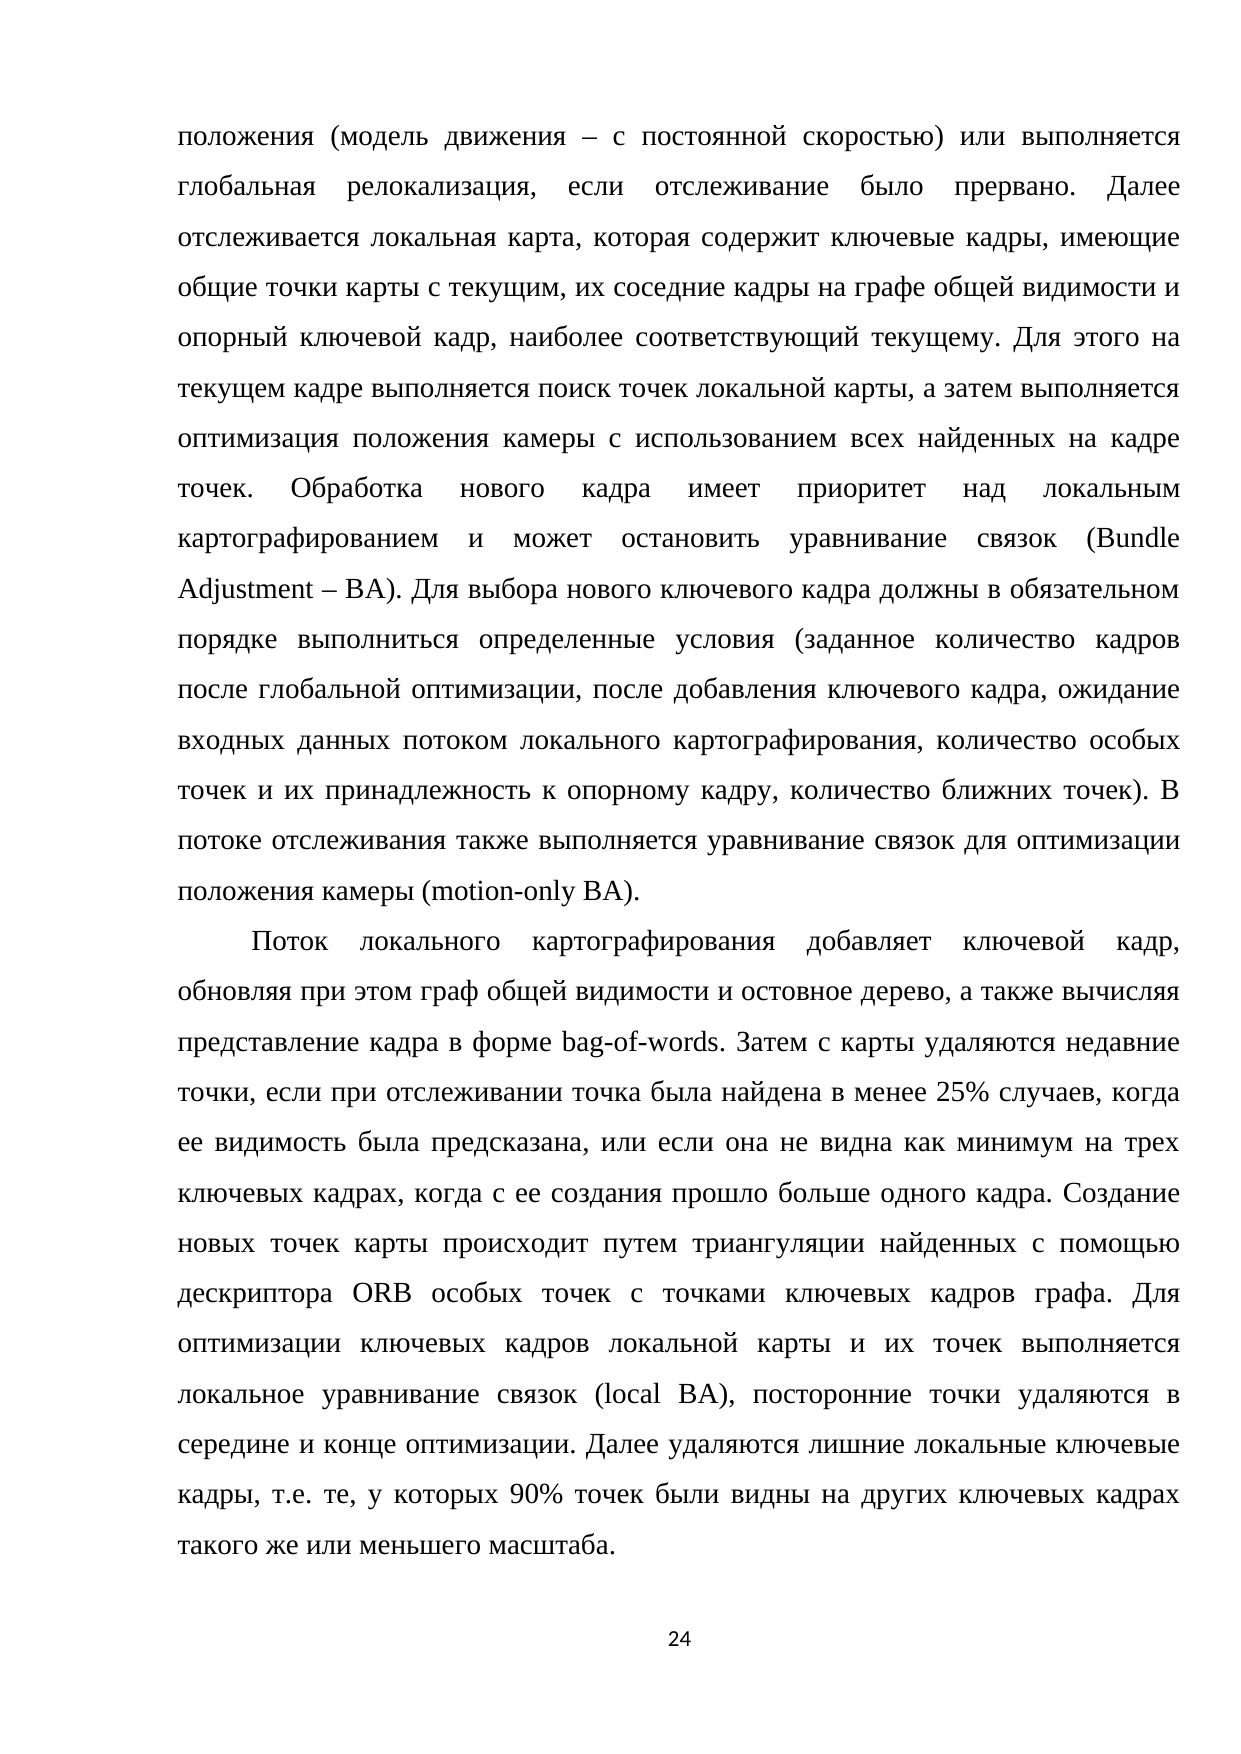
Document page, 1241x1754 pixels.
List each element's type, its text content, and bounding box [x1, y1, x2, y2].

text Поток локального картографирования добавляет ключевой кадр, обновляя при этом граф общей видимости и остовное дерево, а также вычисляя представление кадра в форме bag-of-words. Затем с карты удаляются недавние точки, если при отслеживании точка была найдена в менее 25% случаев, когда ее видимость была предсказана, или если она не видна как минимум на трех ключевых кадрах, когда с ее создания прошло больше одного кадра. Создание новых точек карты происходит путем триангуляции найденных с помощью дескриптора ORB особых точек с точками ключевых кадров графа. Для оптимизации ключевых кадров локальной карты и их точек выполняется локальное уравнивание связок (local BA), посторонние точки удаляются в середине и конце оптимизации. Далее удаляются лишние локальные ключевые кадры, т.е. те, у которых 90% точек были видны на других ключевых кадрах такого же или меньшего масштаба. [177, 923, 1181, 1560]
text положения (модель движения – с постоянной скоростью) или выполняется глобальная релокализация, если отслеживание было прервано. Далее отслеживается локальная карта, которая содержит ключевые кадры, имеющие общие точки карты с текущим, их соседние кадры на графе общей видимости и опорный ключевой кадр, наиболее соответствующий текущему. Для этого на текущем кадре выполняется поиск точек локальной карты, а затем выполняется оптимизация положения камеры с использованием всех найденных на кадре точек. Обработка нового кадра имеет приоритет над локальным картографированием и может остановить уравнивание связок (Bundle Adjustment – BA). Для выбора нового ключевого кадра должны в обязательном порядке выполниться определенные условия (заданное количество кадров после глобальной оптимизации, после добавления ключевого кадра, ожидание входных данных потоком локального картографирования, количество особых точек и их принадлежность к опорному кадру, количество ближних точек). В потоке отслеживания также выполняется уравнивание связок для оптимизации положения камеры (motion-only BA). [177, 118, 1181, 906]
